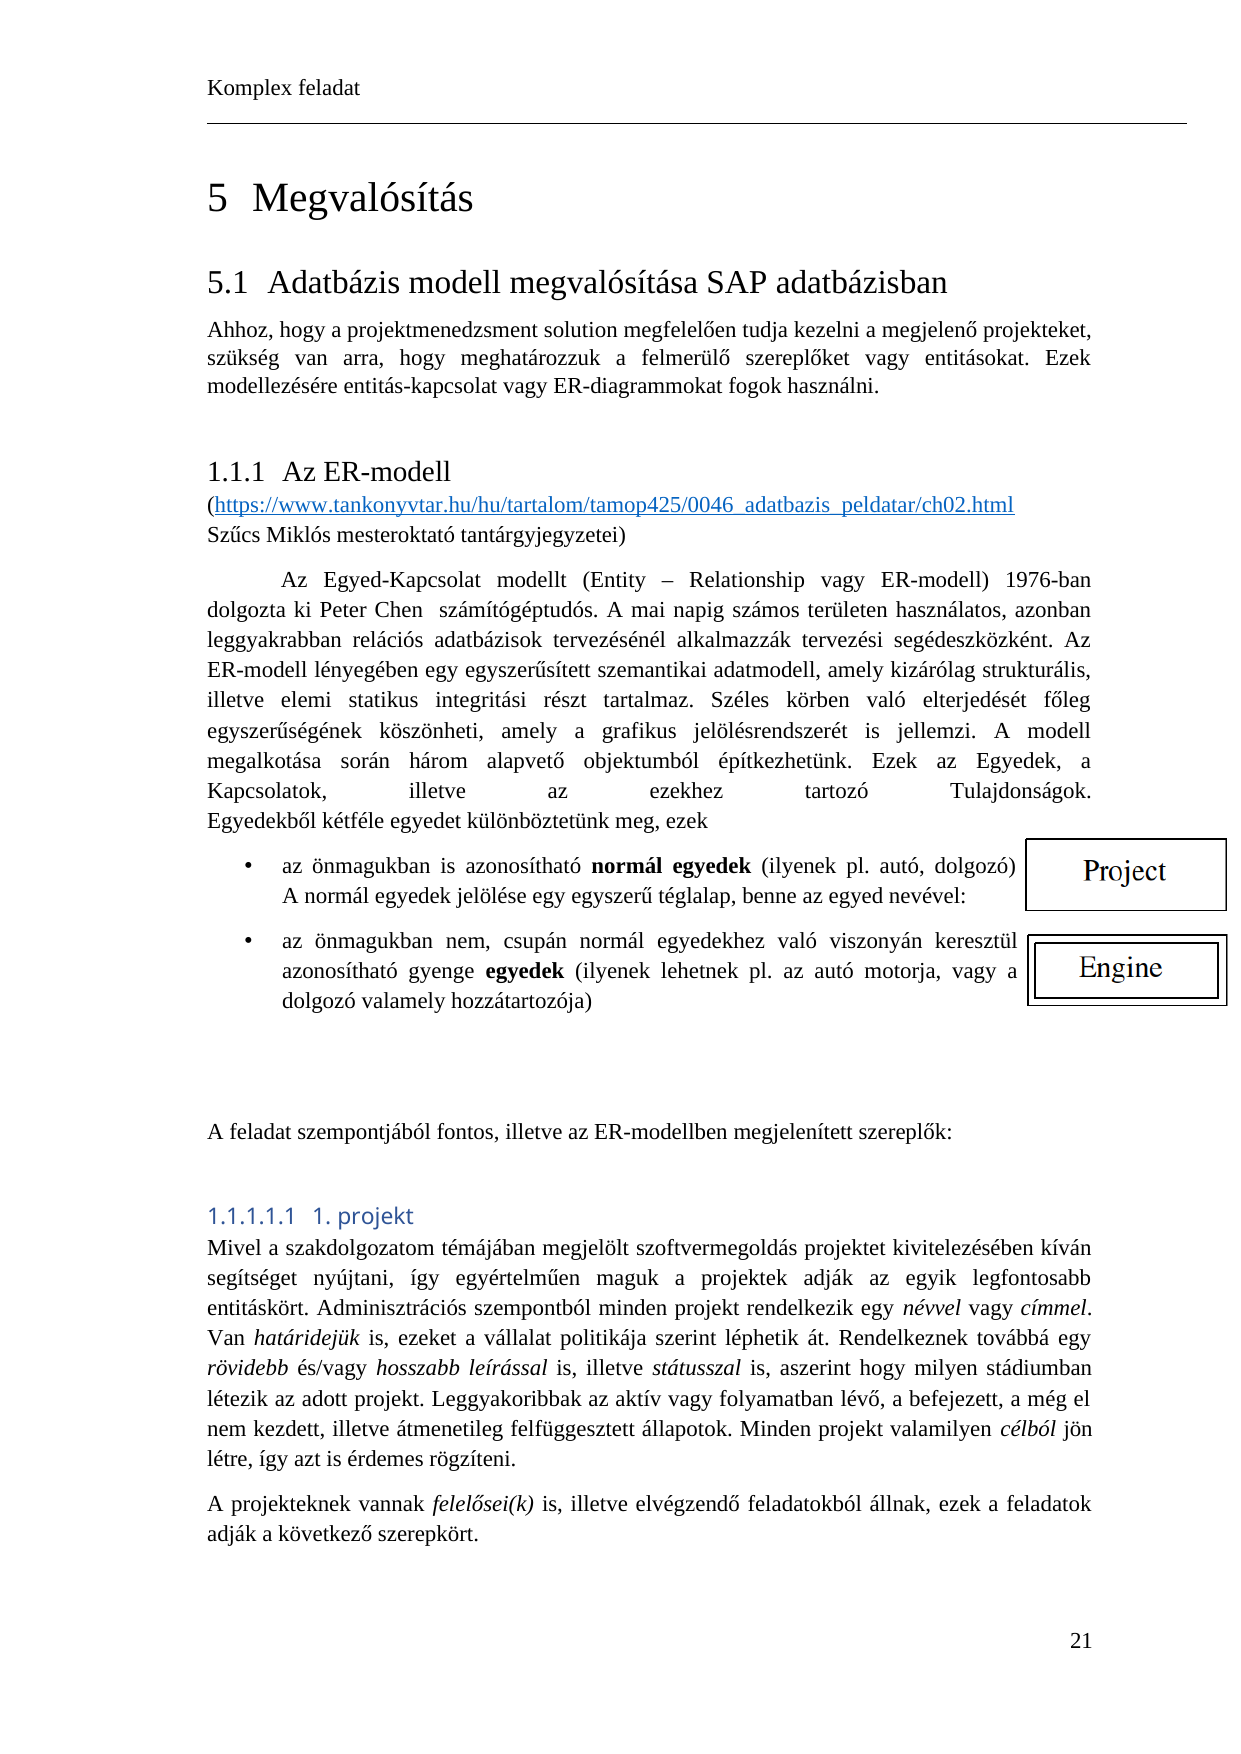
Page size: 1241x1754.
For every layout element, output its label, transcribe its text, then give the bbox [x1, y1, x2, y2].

list az önmagukban is azonosítható normál egyedek (ilyenek pl. autó, dolgozó) A normál egyedek jelölése egy egyszerű téglalap, benne az egyed nevével: [244, 852, 1016, 909]
picture [1018, 932, 1241, 1006]
subtitle Az ER-modell [207, 454, 1092, 488]
subtitle Adatbázis modell megvalósítása SAP adatbázisban [207, 262, 1092, 300]
text Ahhoz, hogy a projektmenedzsment solution megfelelően tudja kezelni a megjelenő projekteket, szükség van arra, hogy meghatározzuk a felmerülő szereplőket vagy entitásokat. Ezek modellezésére entitás-kapcsolat vagy ER-diagrammokat fogok használni. [207, 316, 1092, 399]
text A feladat szempontjából fontos, illetve az ER-modellben megjelenített szereplők: [207, 1118, 1092, 1144]
text Mivel a szakdolgozatom témájában megjelölt szoftvermegoldás projektet kivitelezésében kíván segítséget nyújtani, így egyértelműen maguk a projektek adják az egyik legfontosabb entitáskört. Adminisztrációs szempontból minden projekt rendelkezik egy névvel vagy címmel. Van határidejük is, ezeket a vállalat politikája szerint léphetik át. Rendelkeznek továbbá egy rövidebb és/vagy hosszabb leírással is, illetve státusszal is, aszerint hogy milyen stádiumban létezik az adott projekt. Leggyakoribbak az aktív vagy folyamatban lévő, a befejezett, a még el nem kezdett, illetve átmenetileg felfüggesztett állapotok. Minden projekt valamilyen célból jön létre, így azt is érdemes rögzíteni. [207, 1234, 1092, 1471]
subtitle 1. projekt [207, 1200, 1092, 1231]
picture [1016, 836, 1241, 911]
text A projekteknek vannak felelősei(k) is, illetve elvégzendő feladatokból állnak, ezek a feladatok adják a következő szerepkört. [207, 1490, 1092, 1546]
text Az Egyed-Kapcsolat modellt (Entity – Relationship vagy ER-modell) 1976-ban dolgozta ki Peter Chen számítógéptudós. A mai napig számos területen használatos, azonban leggyakrabban relációs adatbázisok tervezésénél alkalmazzák tervezési segédeszközként. Az ER-modell lényegében egy egyszerűsített szemantikai adatmodell, amely kizárólag strukturális, illetve elemi statikus integritási részt tartalmaz. Széles körben való elterjedését főleg egyszerűségének köszönheti, amely a grafikus jelölésrendszerét is jellemzi. A modell megalkotása során három alapvető objektumból építkezhetünk. Ezek az Egyedek, a Kapcsolatok, illetve az ezekhez tartozó Tulajdonságok. Egyedekből kétféle egyedet különböztetünk meg, ezek [207, 566, 1092, 834]
text (https://www.tankonyvtar.hu/hu/tartalom/tamop425/0046_adatbazis_peldatar/ch02.html Szűcs Miklós mesteroktató tantárgyjegyzetei) [207, 491, 1092, 547]
subtitle Megvalósítás [207, 173, 1092, 221]
list az önmagukban nem, csupán normál egyedekhez való viszonyán keresztül azonosítható gyenge egyedek (ilyenek lehetnek pl. az autó motorja, vagy a dolgozó valamely hozzátartozója) [244, 927, 1092, 1014]
